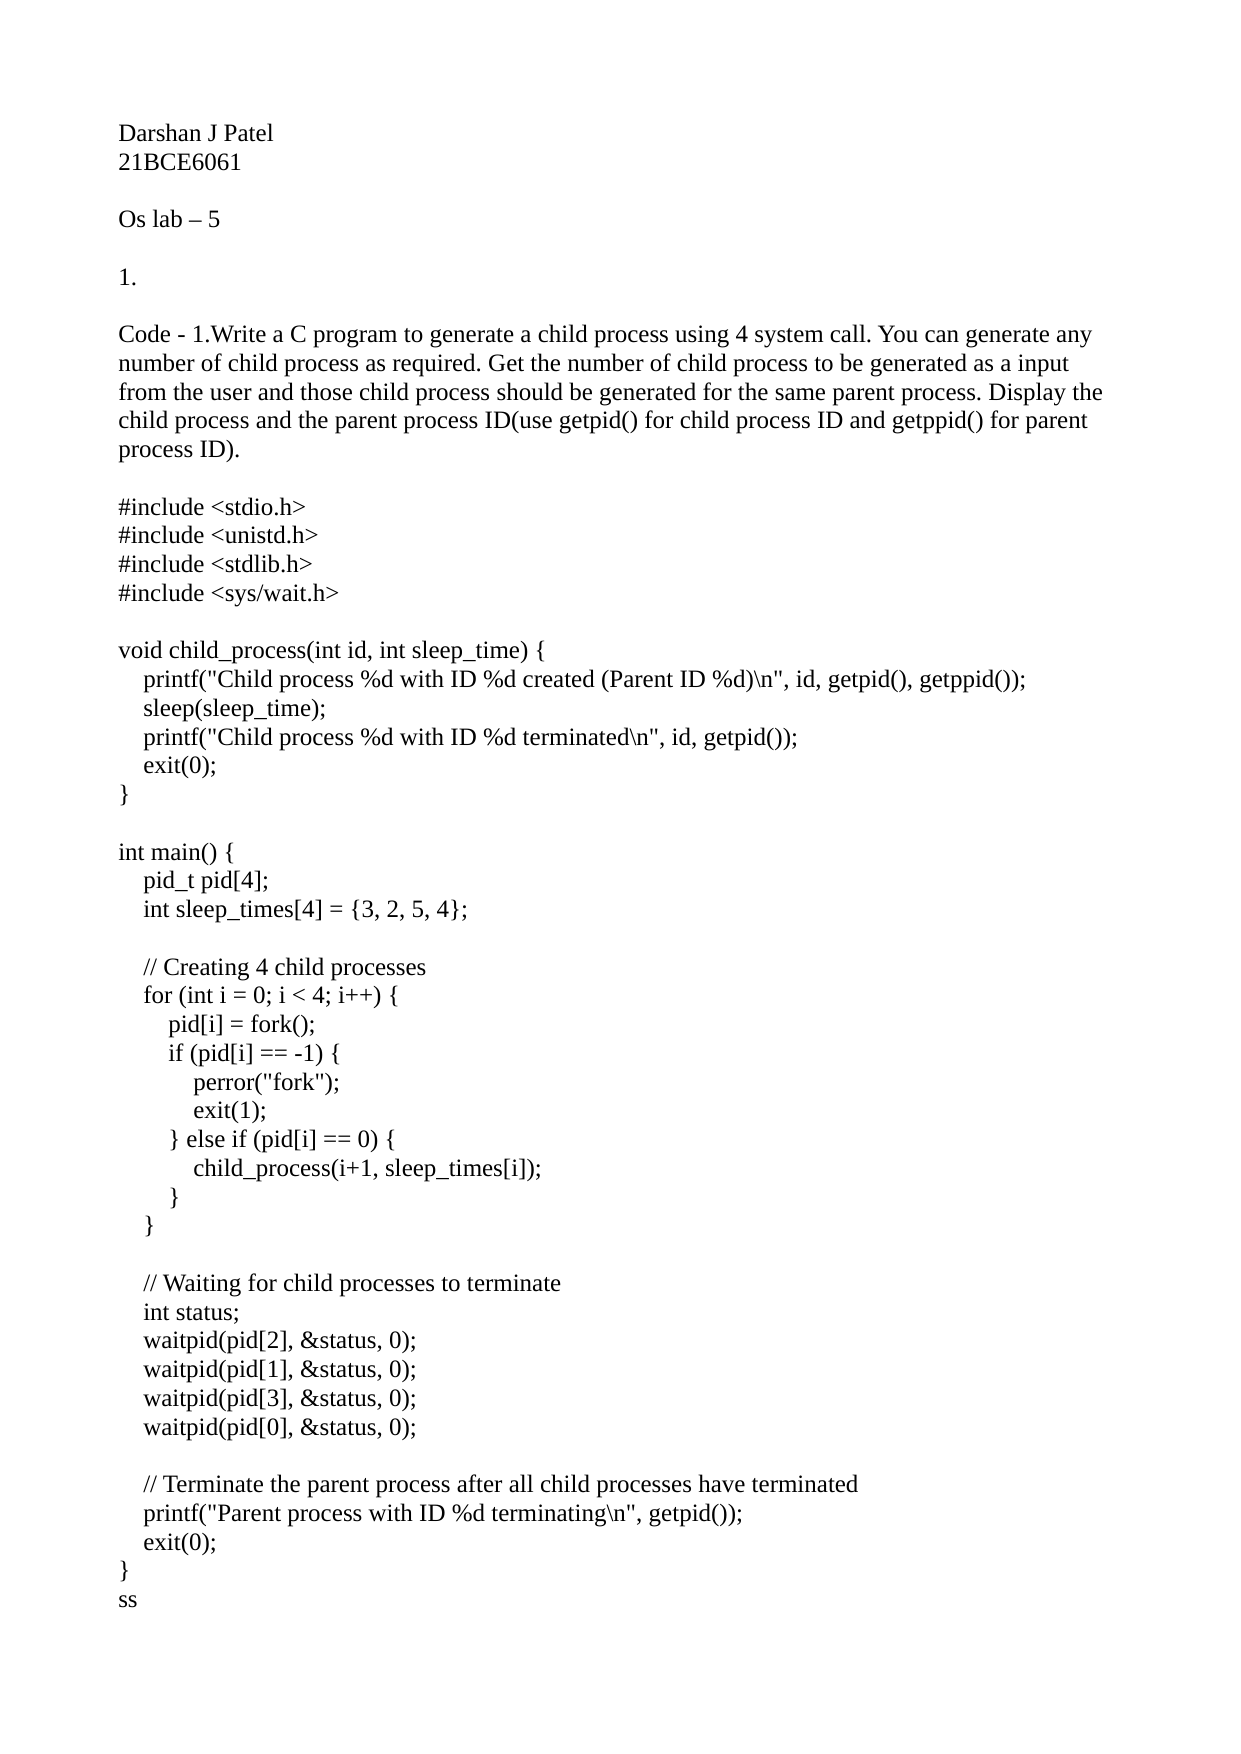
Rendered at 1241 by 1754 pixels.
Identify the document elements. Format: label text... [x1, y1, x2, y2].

text exit(0); [118, 751, 1122, 779]
text // Terminate the parent process after all child processes have terminated [118, 1469, 1122, 1498]
text Os lab – 5 [118, 204, 1122, 233]
text // Creating 4 child processes [118, 952, 1122, 981]
text Code - 1.Write a C program to generate a child process using 4 system call. You can generate any number of child process as required. Get the number of child process to be generated as a input from the user and those child process should be generated for the same parent process. Display the child process and the parent process ID(use getpid() for child process ID and getppid() for parent process ID). [118, 319, 1122, 463]
text pid[i] = fork(); [118, 1009, 1122, 1038]
text int status; [118, 1297, 1122, 1326]
text perror("fork"); [118, 1067, 1122, 1096]
text // Waiting for child processes to terminate [118, 1268, 1122, 1297]
text Darshan J Patel [118, 118, 1122, 147]
text } [118, 779, 1122, 808]
text waitpid(pid[1], &status, 0); [118, 1354, 1122, 1383]
text for (int i = 0; i < 4; i++) { [118, 981, 1122, 1009]
text sleep(sleep_time); [118, 693, 1122, 722]
text 1. [118, 262, 1122, 291]
text waitpid(pid[3], &status, 0); [118, 1383, 1122, 1412]
text printf("Child process %d with ID %d terminated\n", id, getpid()); [118, 722, 1122, 751]
text } [118, 1182, 1122, 1211]
text exit(0); [118, 1527, 1122, 1556]
text #include <unistd.h> [118, 521, 1122, 549]
text exit(1); [118, 1096, 1122, 1124]
text } else if (pid[i] == 0) { [118, 1124, 1122, 1153]
text printf("Parent process with ID %d terminating\n", getpid()); [118, 1498, 1122, 1527]
text void child_process(int id, int sleep_time) { [118, 636, 1122, 664]
text } [118, 1211, 1122, 1239]
text pid_t pid[4]; [118, 866, 1122, 894]
text int sleep_times[4] = {3, 2, 5, 4}; [118, 894, 1122, 923]
text child_process(i+1, sleep_times[i]); [118, 1153, 1122, 1182]
text #include <stdio.h> [118, 492, 1122, 521]
text #include <stdlib.h> [118, 549, 1122, 578]
text #include <sys/wait.h> [118, 578, 1122, 607]
text printf("Child process %d with ID %d created (Parent ID %d)\n", id, getpid(), getppid()); [118, 664, 1122, 693]
text 21BCE6061 [118, 147, 1122, 176]
text ss [118, 1584, 1122, 1613]
text int main() { [118, 837, 1122, 866]
text } [118, 1556, 1122, 1584]
text if (pid[i] == -1) { [118, 1038, 1122, 1067]
text waitpid(pid[0], &status, 0); [118, 1412, 1122, 1441]
text waitpid(pid[2], &status, 0); [118, 1326, 1122, 1354]
